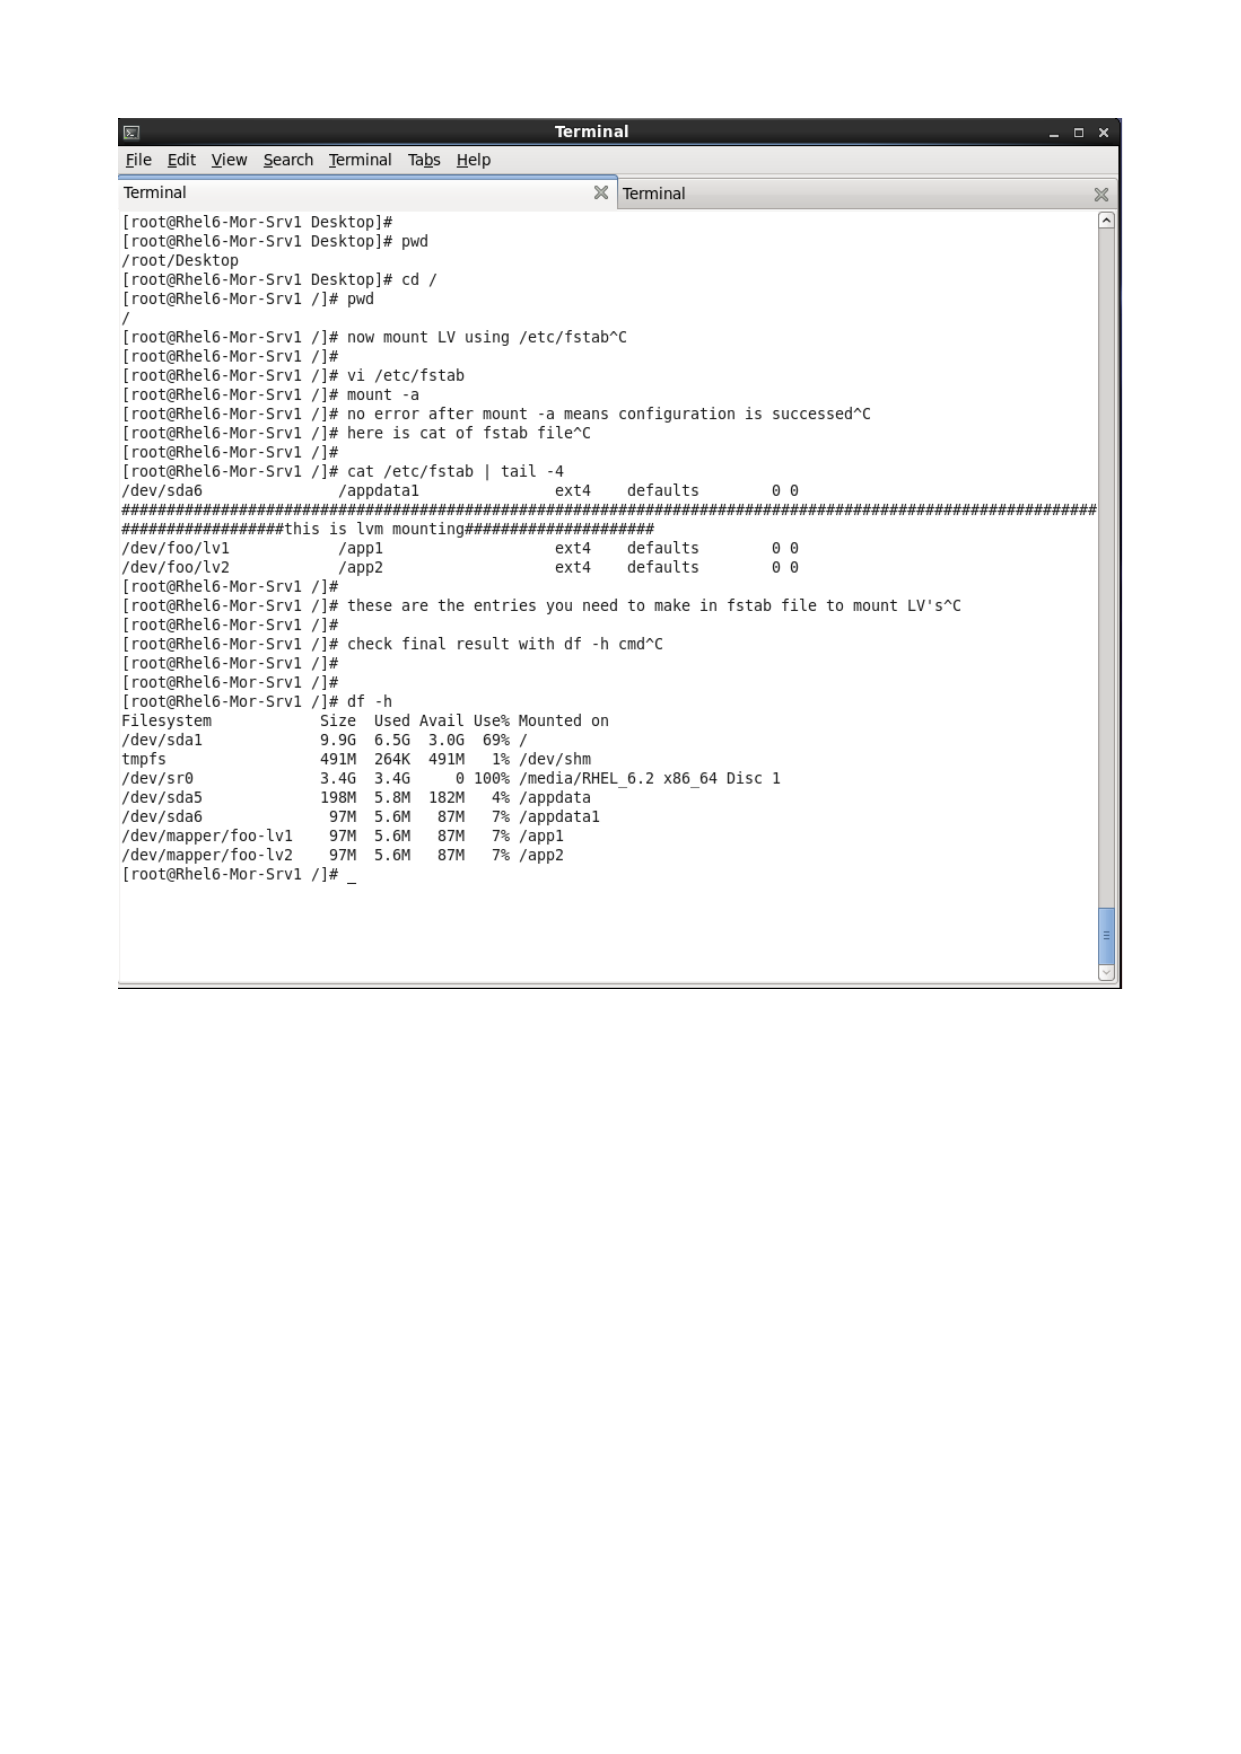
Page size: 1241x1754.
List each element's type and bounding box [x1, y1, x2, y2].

picture [118, 118, 1123, 989]
